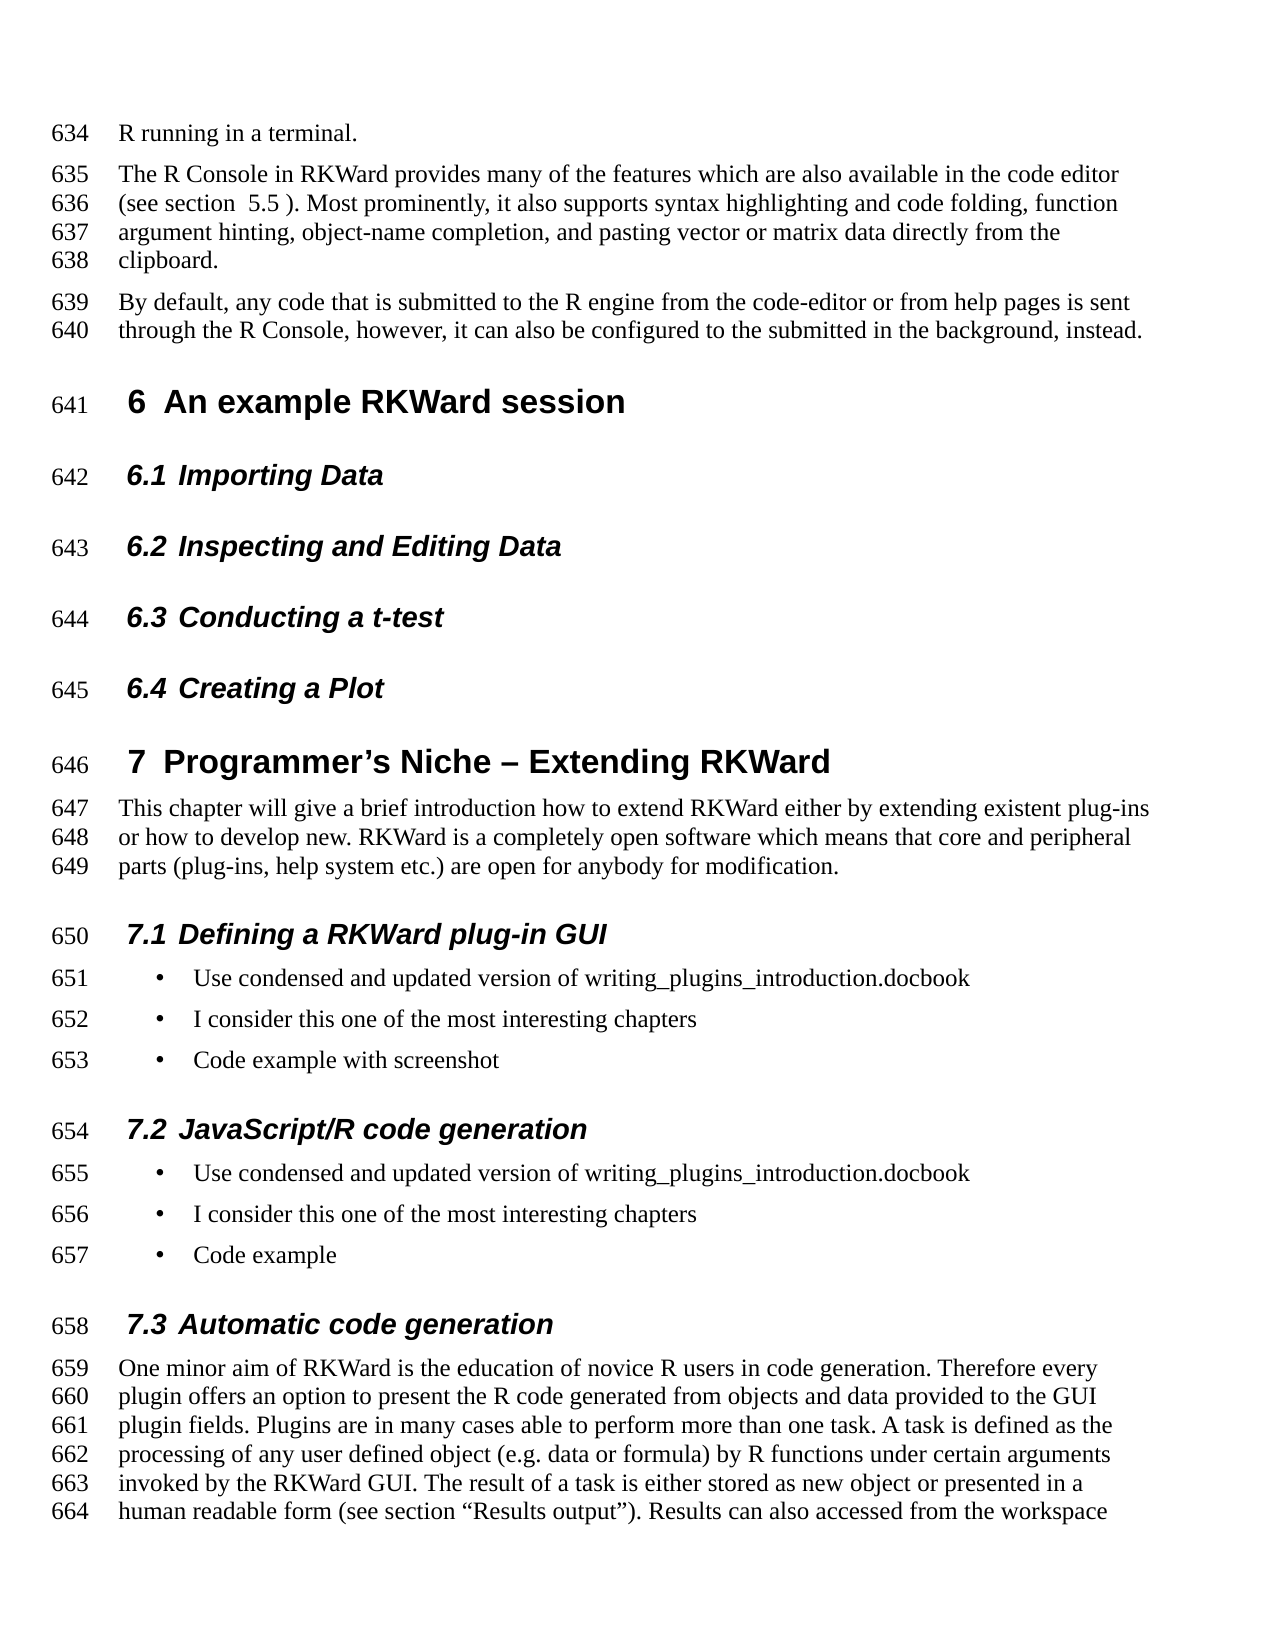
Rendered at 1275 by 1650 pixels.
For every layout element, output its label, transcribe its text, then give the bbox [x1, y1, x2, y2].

subtitle Importing Data [118, 458, 1157, 492]
list Code example [156, 1240, 1157, 1269]
list I consider this one of the most interesting chapters [156, 1004, 1157, 1033]
subtitle Programmer’s Niche – Extending RKWard [118, 742, 1157, 781]
subtitle Inspecting and Editing Data [118, 529, 1157, 563]
subtitle JavaScript/R code generation [118, 1112, 1157, 1145]
list Use condensed and updated version of writing_plugins_introduction.docbook [156, 963, 1157, 992]
subtitle Defining a RKWard plug-in GUI [118, 917, 1157, 951]
text This chapter will give a brief introduction how to extend RKWard either by extending existent plug-ins or how to develop new. RKWard is a completely open software which means that core and peripheral parts (plug-ins, help system etc.) are open for anybody for modification. [118, 793, 1157, 879]
text By default, any code that is submitted to the R engine from the code-editor or from help pages is sent through the R Console, however, it can also be configured to the submitted in the background, instead. [118, 287, 1157, 344]
subtitle Automatic code generation [118, 1307, 1157, 1340]
text The R Console in RKWard provides many of the features which are also available in the code editor (see section 5.5 ). Most prominently, it also supports syntax highlighting and code folding, function argument hinting, object-name completion, and pasting vector or matrix data directly from the clipboard. [118, 159, 1157, 274]
list I consider this one of the most interesting chapters [156, 1199, 1157, 1228]
list Code example with screenshot [156, 1046, 1157, 1074]
text R running in a terminal. [118, 118, 1157, 147]
subtitle An example RKWard session [118, 382, 1157, 421]
subtitle Creating a Plot [118, 671, 1157, 705]
subtitle Conducting a t-test [118, 600, 1157, 634]
list Use condensed and updated version of writing_plugins_introduction.docbook [156, 1158, 1157, 1187]
text One minor aim of RKWard is the education of novice R users in code generation. Therefore every plugin offers an option to present the R code generated from objects and data provided to the GUI plugin fields. Plugins are in many cases able to perform more than one task. A task is defined as the processing of any user defined object (e.g. data or formula) by R functions under certain arguments invoked by the RKWard GUI. The result of a task is either stored as new object or presented in a human readable form (see section “Results output”). Results can also accessed from the workspace [118, 1353, 1157, 1525]
